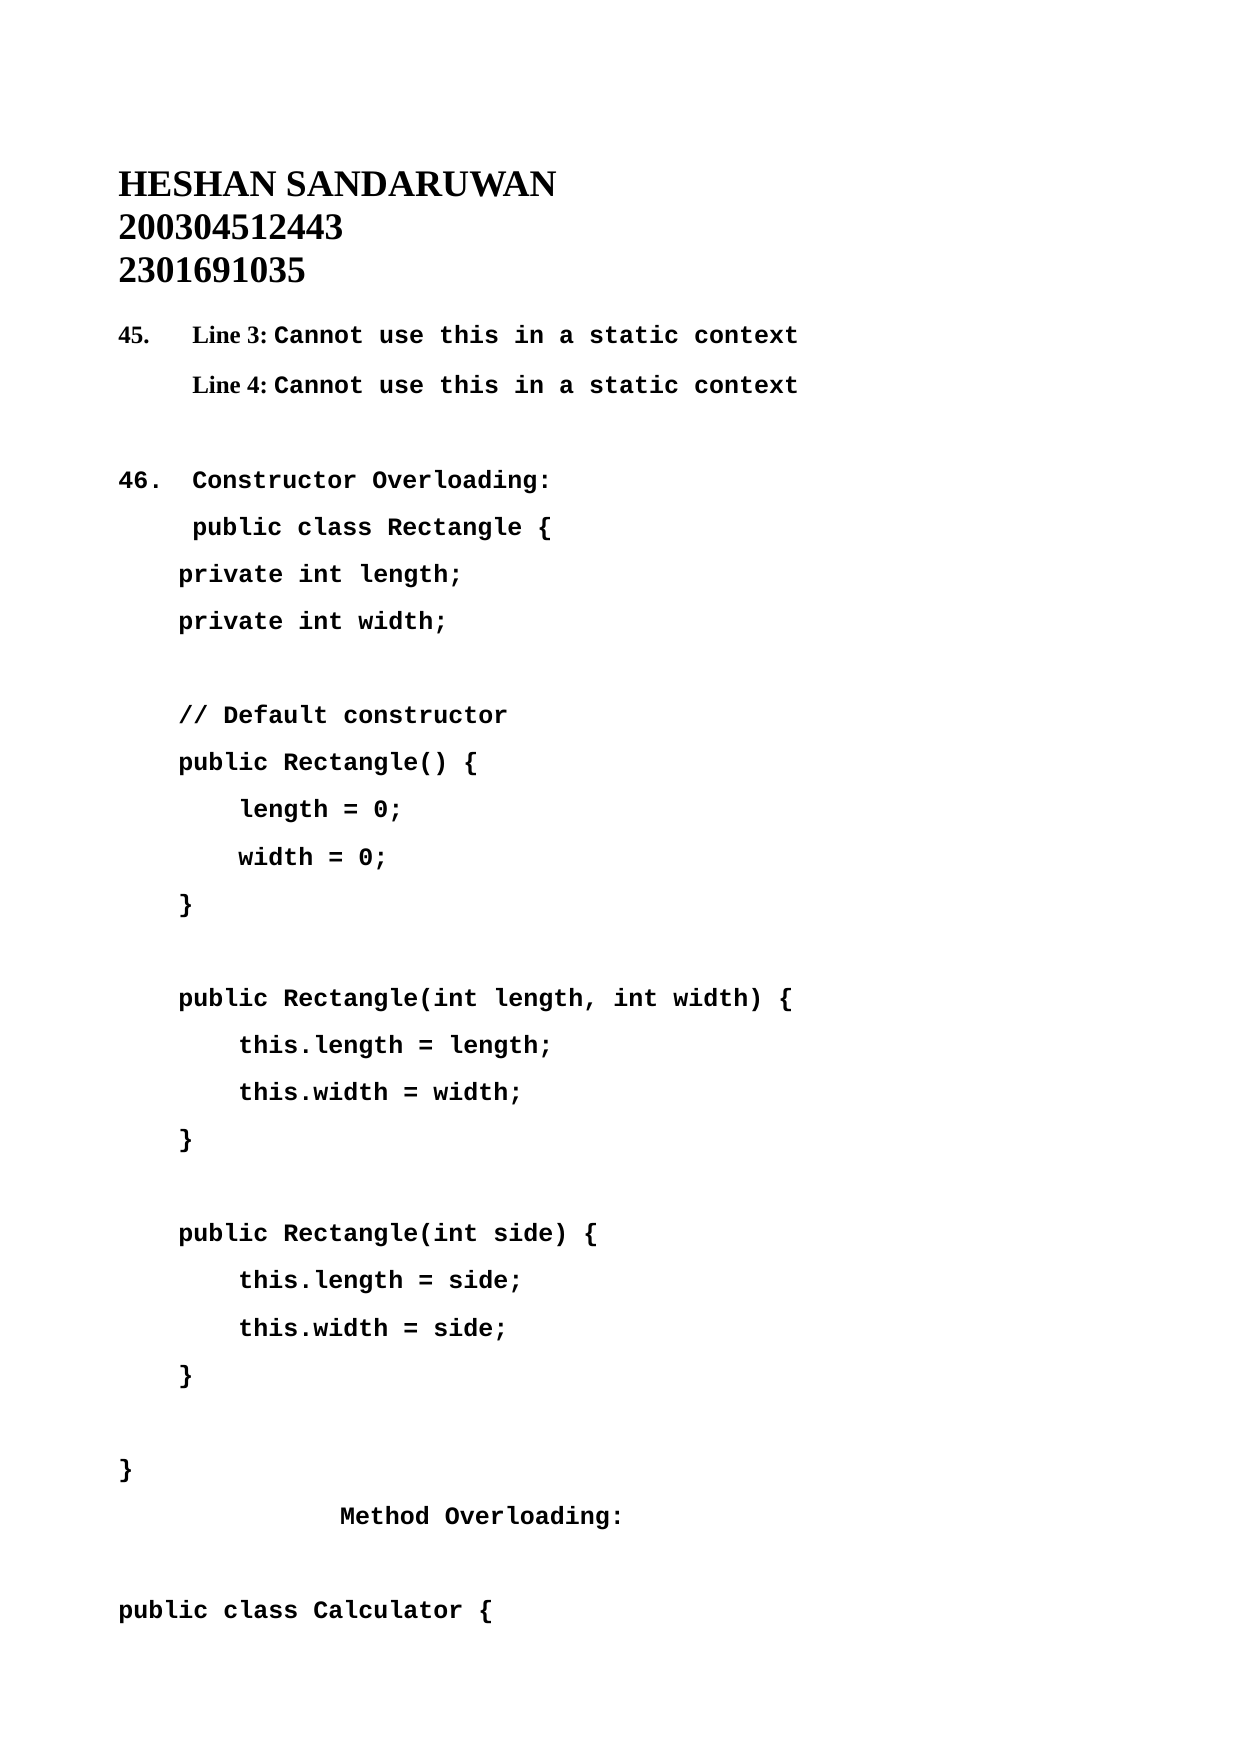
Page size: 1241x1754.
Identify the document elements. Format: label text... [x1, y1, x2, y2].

text // Default constructor [118, 703, 1122, 731]
text } [118, 891, 1122, 919]
text public Rectangle(int length, int width) { [118, 985, 1122, 1014]
text private int length; [118, 561, 1122, 590]
text } [118, 1456, 1122, 1485]
list Line 4: Cannot use this in a static context [162, 370, 1122, 401]
text this.width = side; [118, 1315, 1122, 1343]
text 46. Constructor Overloading: [118, 467, 1122, 496]
text private int width; [118, 608, 1122, 637]
text length = 0; [118, 797, 1122, 825]
text Method Overloading: [118, 1503, 1122, 1532]
text } [118, 1127, 1122, 1155]
text this.width = width; [118, 1079, 1122, 1108]
text 45. Line 3: Cannot use this in a static context [118, 320, 1122, 351]
text public Rectangle(int side) { [118, 1221, 1122, 1249]
text this.length = length; [118, 1032, 1122, 1061]
text public Rectangle() { [118, 750, 1122, 778]
text this.length = side; [118, 1268, 1122, 1296]
text } [118, 1362, 1122, 1391]
text width = 0; [118, 844, 1122, 872]
text public class Calculator { [118, 1598, 1122, 1626]
text public class Rectangle { [118, 514, 1122, 543]
